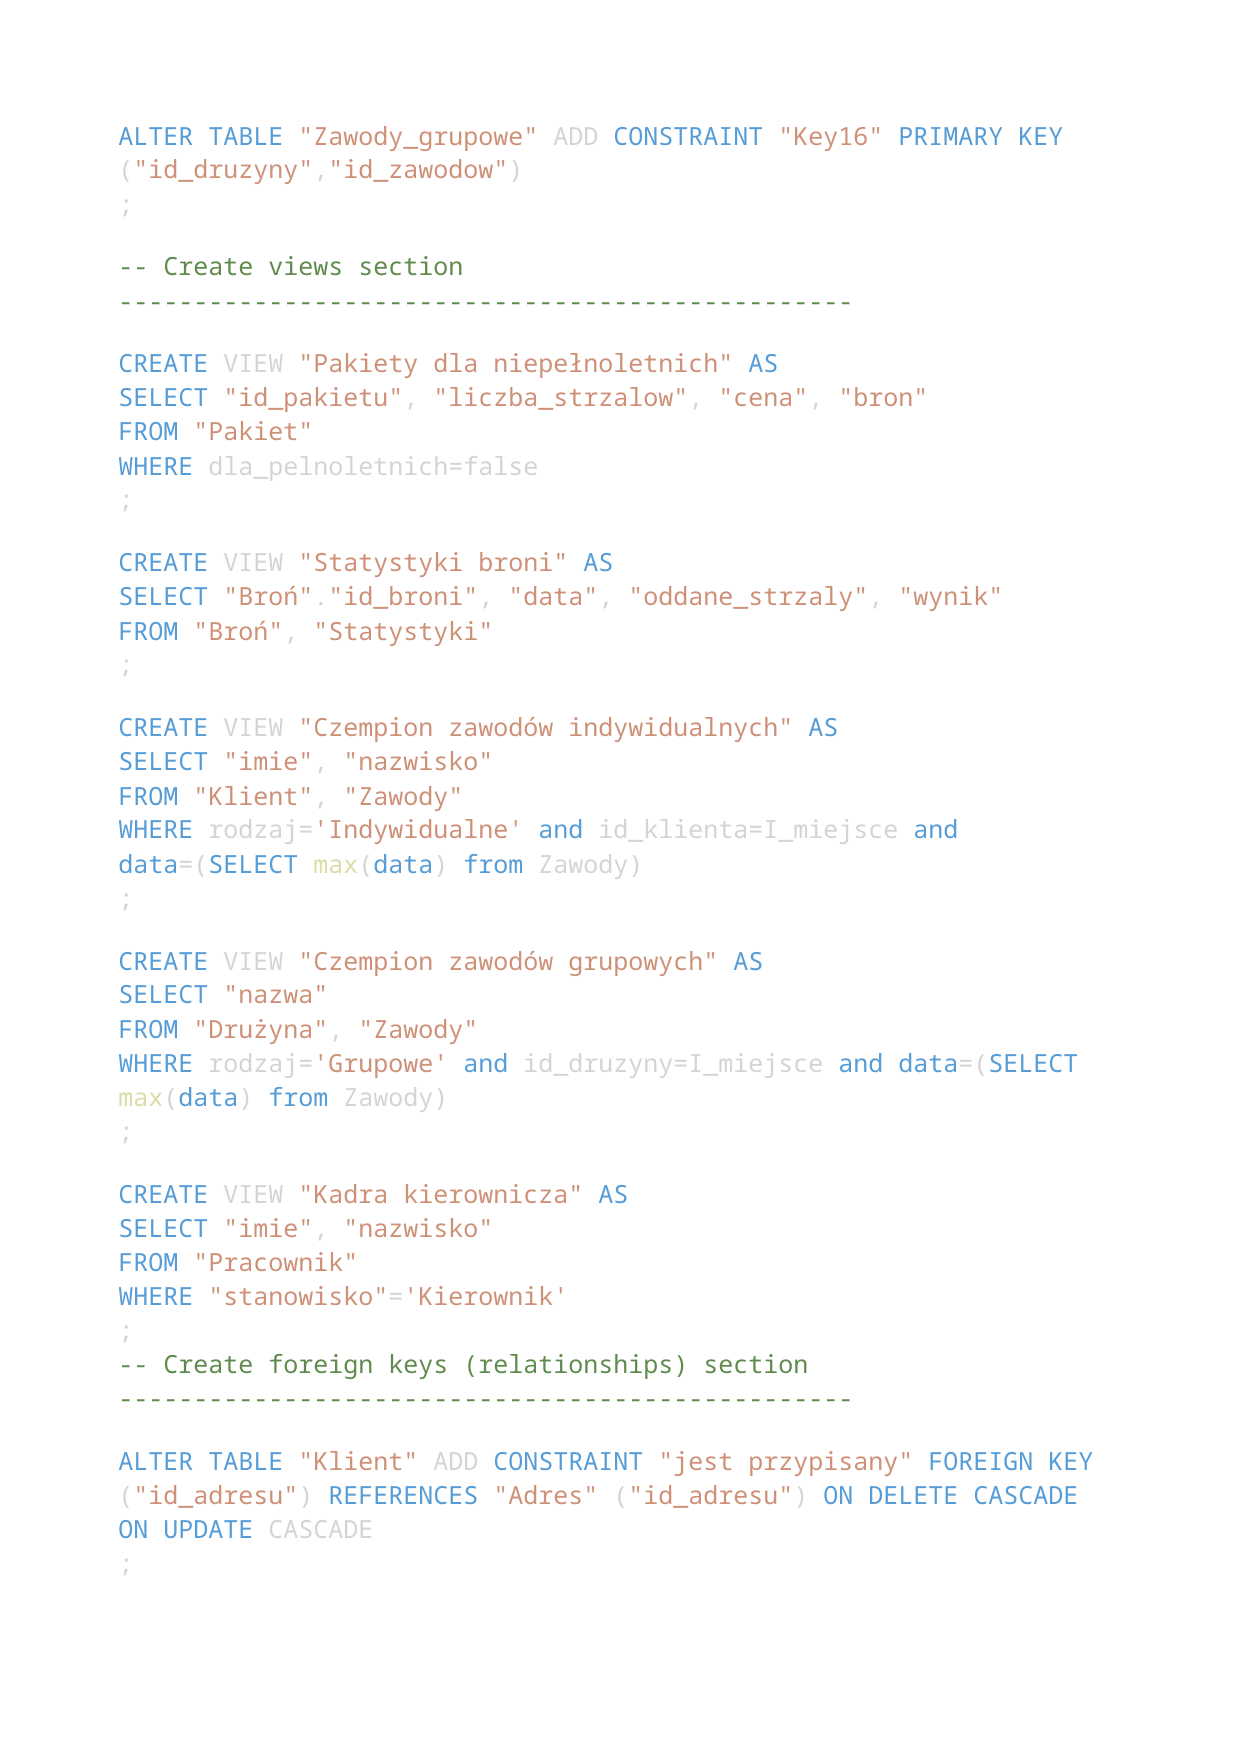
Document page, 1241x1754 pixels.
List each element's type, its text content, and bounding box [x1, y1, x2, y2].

text ; [118, 1546, 1122, 1580]
text FROM "Klient", "Zawody" [118, 778, 1122, 812]
text ; [118, 1312, 1122, 1347]
text SELECT "id_pakietu", "liczba_strzalow", "cena", "bron" [118, 380, 1122, 414]
text ALTER TABLE "Klient" ADD CONSTRAINT "jest przypisany" FOREIGN KEY ("id_adresu") REFERENCES "Adres" ("id_adresu") ON DELETE CASCADE ON UPDATE CASCADE [118, 1443, 1122, 1546]
text FROM "Broń", "Statystyki" [118, 613, 1122, 647]
text WHERE rodzaj='Indywidualne' and id_klienta=I_miejsce and data=(SELECT max(data) from Zawody) [118, 812, 1122, 880]
text FROM "Pracownik" [118, 1244, 1122, 1278]
text ; [118, 482, 1122, 516]
text SELECT "imie", "nazwisko" [118, 1210, 1122, 1244]
text WHERE "stanowisko"='Kierownik' [118, 1278, 1122, 1312]
text CREATE VIEW "Statystyki broni" AS [118, 545, 1122, 579]
text ; [118, 880, 1122, 914]
text ; [118, 186, 1122, 220]
text WHERE dla_pelnoletnich=false [118, 448, 1122, 482]
text SELECT "nazwa" [118, 977, 1122, 1011]
text WHERE rodzaj='Grupowe' and id_druzyny=I_miejsce and data=(SELECT max(data) from Zawody) [118, 1045, 1122, 1113]
text CREATE VIEW "Czempion zawodów indywidualnych" AS [118, 710, 1122, 744]
text ; [118, 1113, 1122, 1147]
text CREATE VIEW "Kadra kierownicza" AS [118, 1176, 1122, 1210]
text SELECT "imie", "nazwisko" [118, 744, 1122, 778]
text ; [118, 647, 1122, 681]
text -- Create foreign keys (relationships) section ------------------------------------------------- [118, 1347, 1122, 1415]
text FROM "Drużyna", "Zawody" [118, 1011, 1122, 1045]
text ALTER TABLE "Zawody_grupowe" ADD CONSTRAINT "Key16" PRIMARY KEY ("id_druzyny","id_zawodow") [118, 118, 1122, 186]
text FROM "Pakiet" [118, 414, 1122, 448]
text SELECT "Broń"."id_broni", "data", "oddane_strzaly", "wynik" [118, 579, 1122, 613]
text CREATE VIEW "Pakiety dla niepełnoletnich" AS [118, 346, 1122, 380]
text -- Create views section ------------------------------------------------- [118, 249, 1122, 317]
text CREATE VIEW "Czempion zawodów grupowych" AS [118, 943, 1122, 977]
